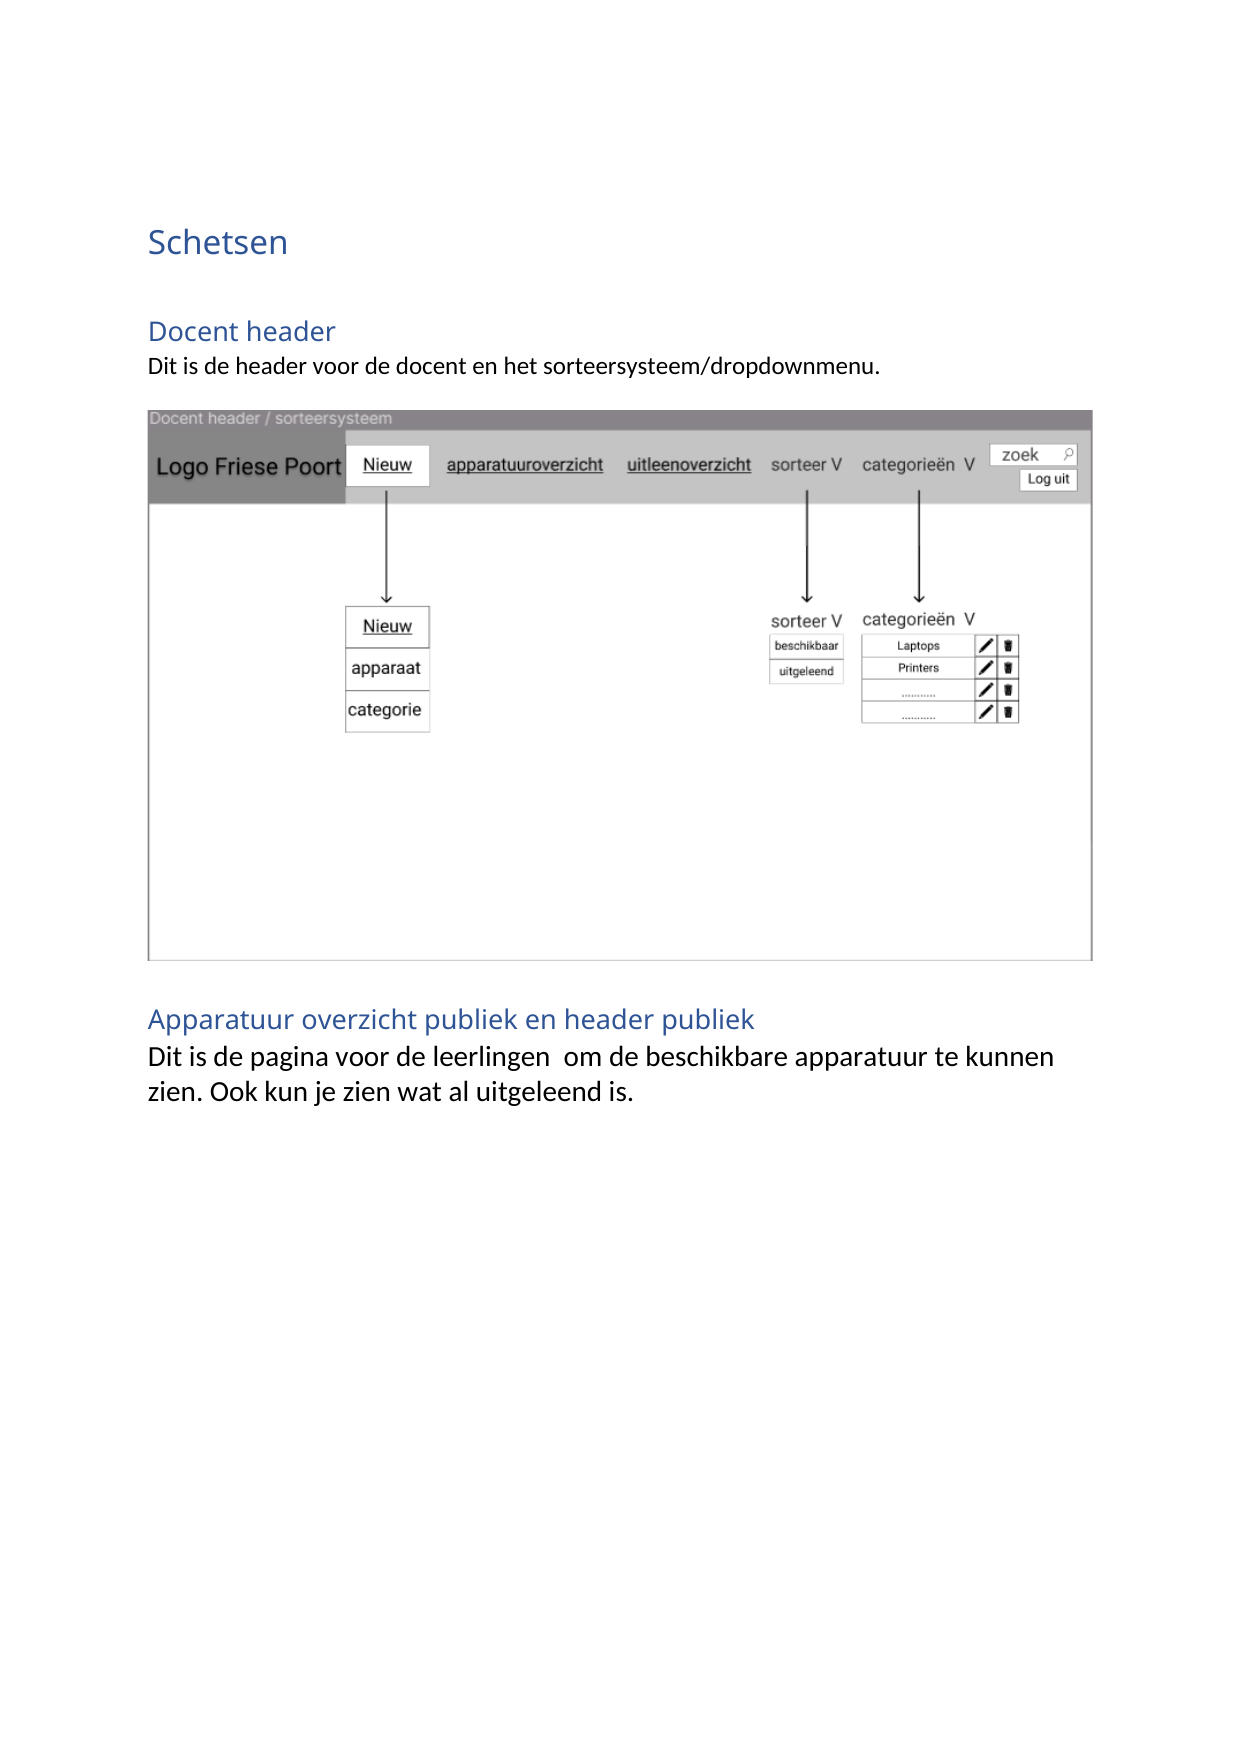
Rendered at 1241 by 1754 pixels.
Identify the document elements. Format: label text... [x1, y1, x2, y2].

subtitle Apparatuur overzicht publiek en header publiek [148, 1001, 1093, 1038]
subtitle Schetsen [148, 219, 1093, 264]
subtitle Docent header [148, 313, 1093, 350]
text Dit is de pagina voor de leerlingen om de beschikbare apparatuur te kunnen zien. Ook kun je zien wat al uitgeleend is. [148, 1038, 1093, 1109]
text Dit is de header voor de docent en het sorteersysteem/dropdownmenu. [148, 350, 1093, 380]
